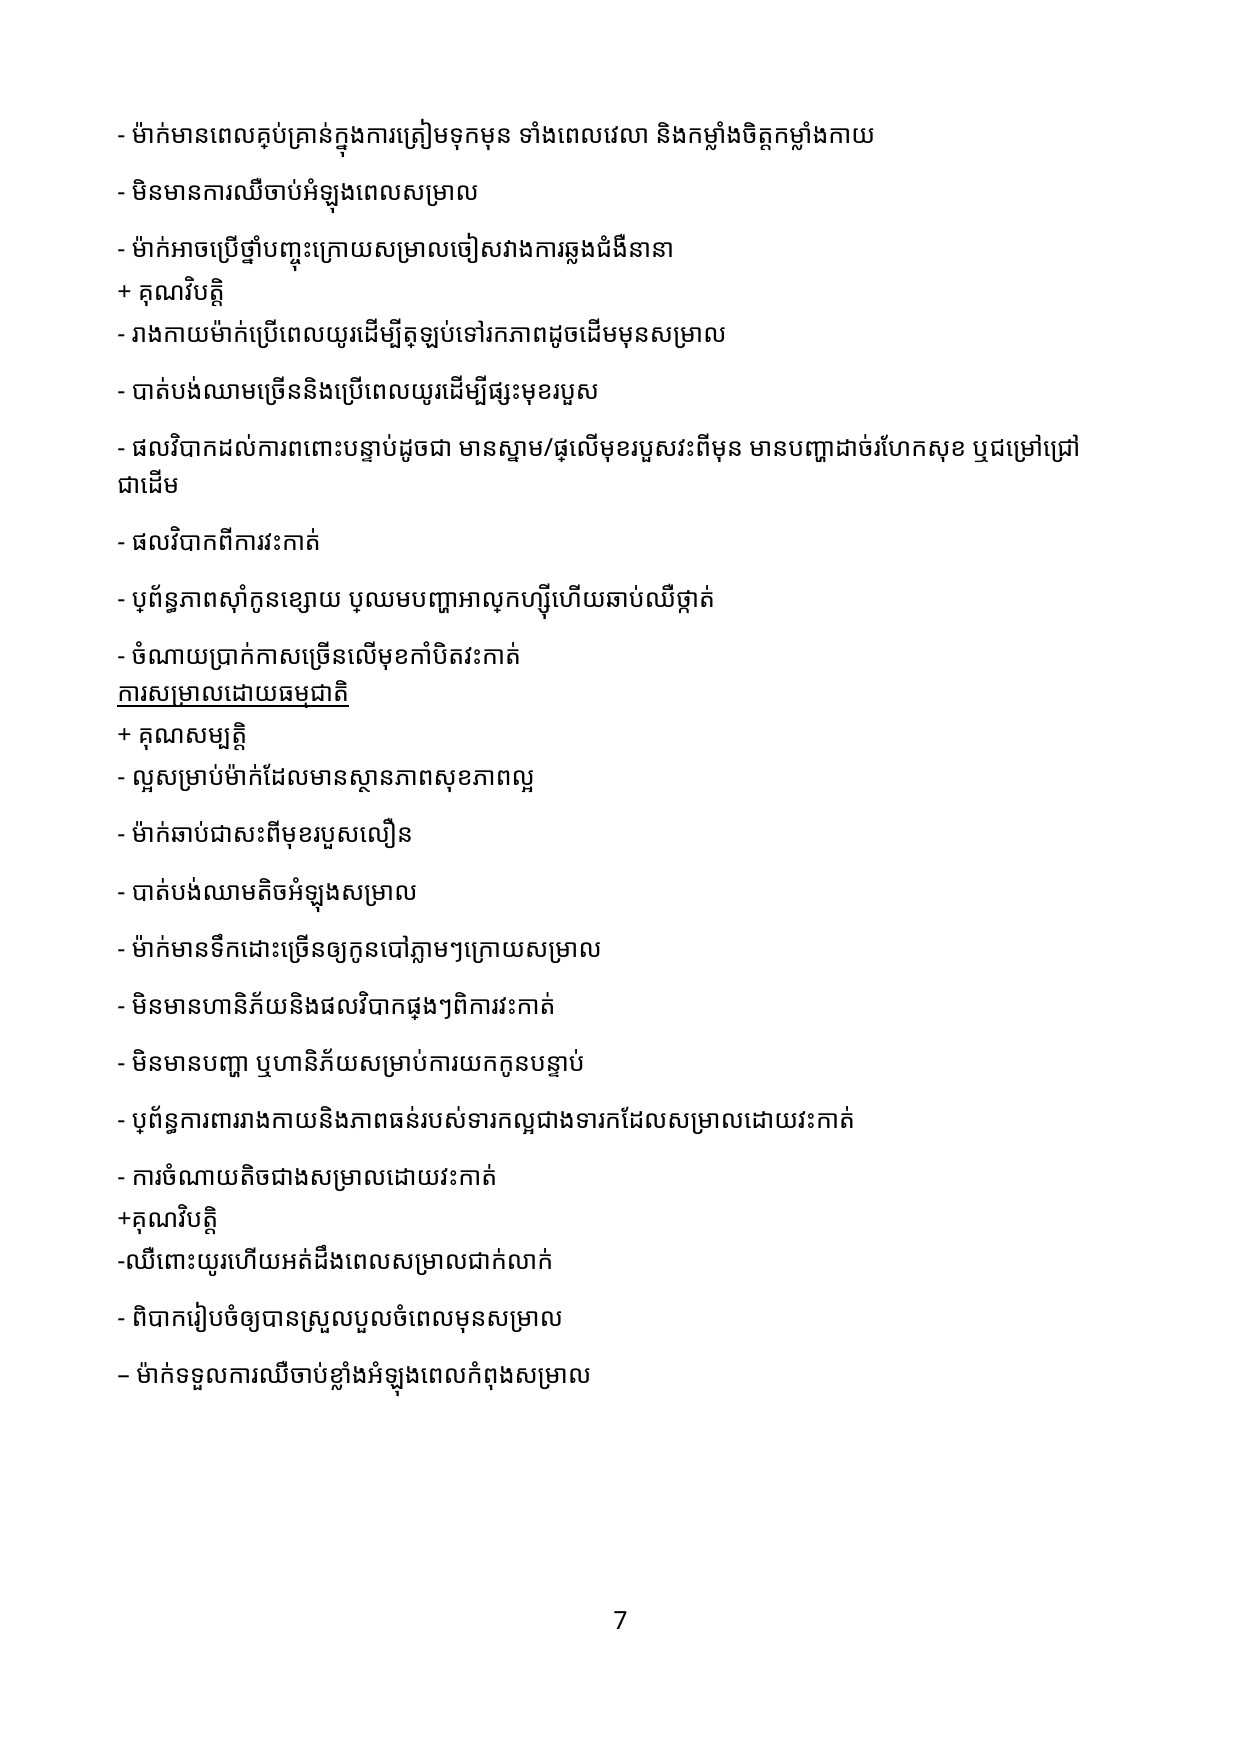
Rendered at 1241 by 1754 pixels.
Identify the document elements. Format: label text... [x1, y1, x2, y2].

text - ប្រព័ន្ធការពាររាងកាយនិងភាពធន់របស់ទារកល្អជាងទារកដែលសម្រាលដោយវះកាត់ [117, 1101, 1123, 1138]
text - ម៉ាក់មានពេលគ្រប់គ្រាន់ក្នុងការត្រៀមទុកមុន ទាំងពេលវេលា និងកម្លាំងចិត្តកម្លាំងកាយ [117, 117, 1123, 154]
text - ផលវិបាកពីការវះកាត់ [117, 523, 1123, 560]
text - ពិបាករៀបចំឲ្យបានស្រួលបួលចំពេលមុនសម្រាល [117, 1300, 1123, 1337]
text - ម៉ាក់អាចប្រើថ្នាំបញ្ចុះក្រោយសម្រាលចៀសវាងការឆ្លងជំងឺនានា + គុណវិបត្តិ - រាងកាយម៉ាក់ប្រើពេលយូរដើម្បីត្រឡប់ទៅរកភាពដូចដើមមុនសម្រាល [117, 231, 1123, 352]
text - មិនមានហានិភ័យនិងផលវិបាកផ្សេងៗពិការវះកាត់ [117, 987, 1123, 1024]
text - ម៉ាក់មានទឹកដោះច្រើនឲ្យកូនបៅភ្លាមៗក្រោយសម្រាល [117, 930, 1123, 967]
text - បាត់បង់ឈាមច្រើននិងប្រើពេលយូរដើម្បីផ្សះមុខរបួស [117, 372, 1123, 409]
text - ម៉ាក់ឆាប់ជាសះពីមុខរបួសលឿន [117, 816, 1123, 853]
text - មិនមានបញ្ហា ឬហានិភ័យសម្រាប់ការយកកូនបន្ទាប់ [117, 1044, 1123, 1081]
text – ម៉ាក់ទទួលការឈឺចាប់ខ្លាំងអំឡុងពេលកំពុងសម្រាល [117, 1357, 1123, 1394]
text - ចំណាយប្រាក់កាសច្រើនលើមុខកាំបិតវះកាត់ ការសម្រាលដោយធម្មជាតិ + គុណសម្បត្តិ - ល្អសម្រាប់ម៉ាក់ដែលមានស្ថានភាពសុខភាពល្អ [117, 637, 1123, 796]
text - មិនមានការឈឺចាប់អំឡុងពេលសម្រាល [117, 174, 1123, 211]
text - បាត់បង់ឈាមតិចអំឡុងសម្រាល [117, 873, 1123, 910]
text - ប្រព័ន្ធភាពស៊ាំកូនខ្សោយ ប្រឈមបញ្ហាអាល្លែកហ្ស៊ីហើយឆាប់ឈឺថ្កាត់ [117, 580, 1123, 617]
text - ផលវិបាកដល់ការពពោះបន្ទាប់ដូចជា មានស្នាម/ផ្លែលើមុខរបួសវះពីមុន មានបញ្ហាដាច់រហែកសុខ ឬជម្រៅជ្រៅជាដើម [117, 429, 1123, 504]
text - ការចំណាយតិចជាងសម្រាលដោយវះកាត់ +គុណវិបត្តិ -ឈឺពោះយូរហើយអត់ដឹងពេលសម្រាលជាក់លាក់ [117, 1158, 1123, 1280]
